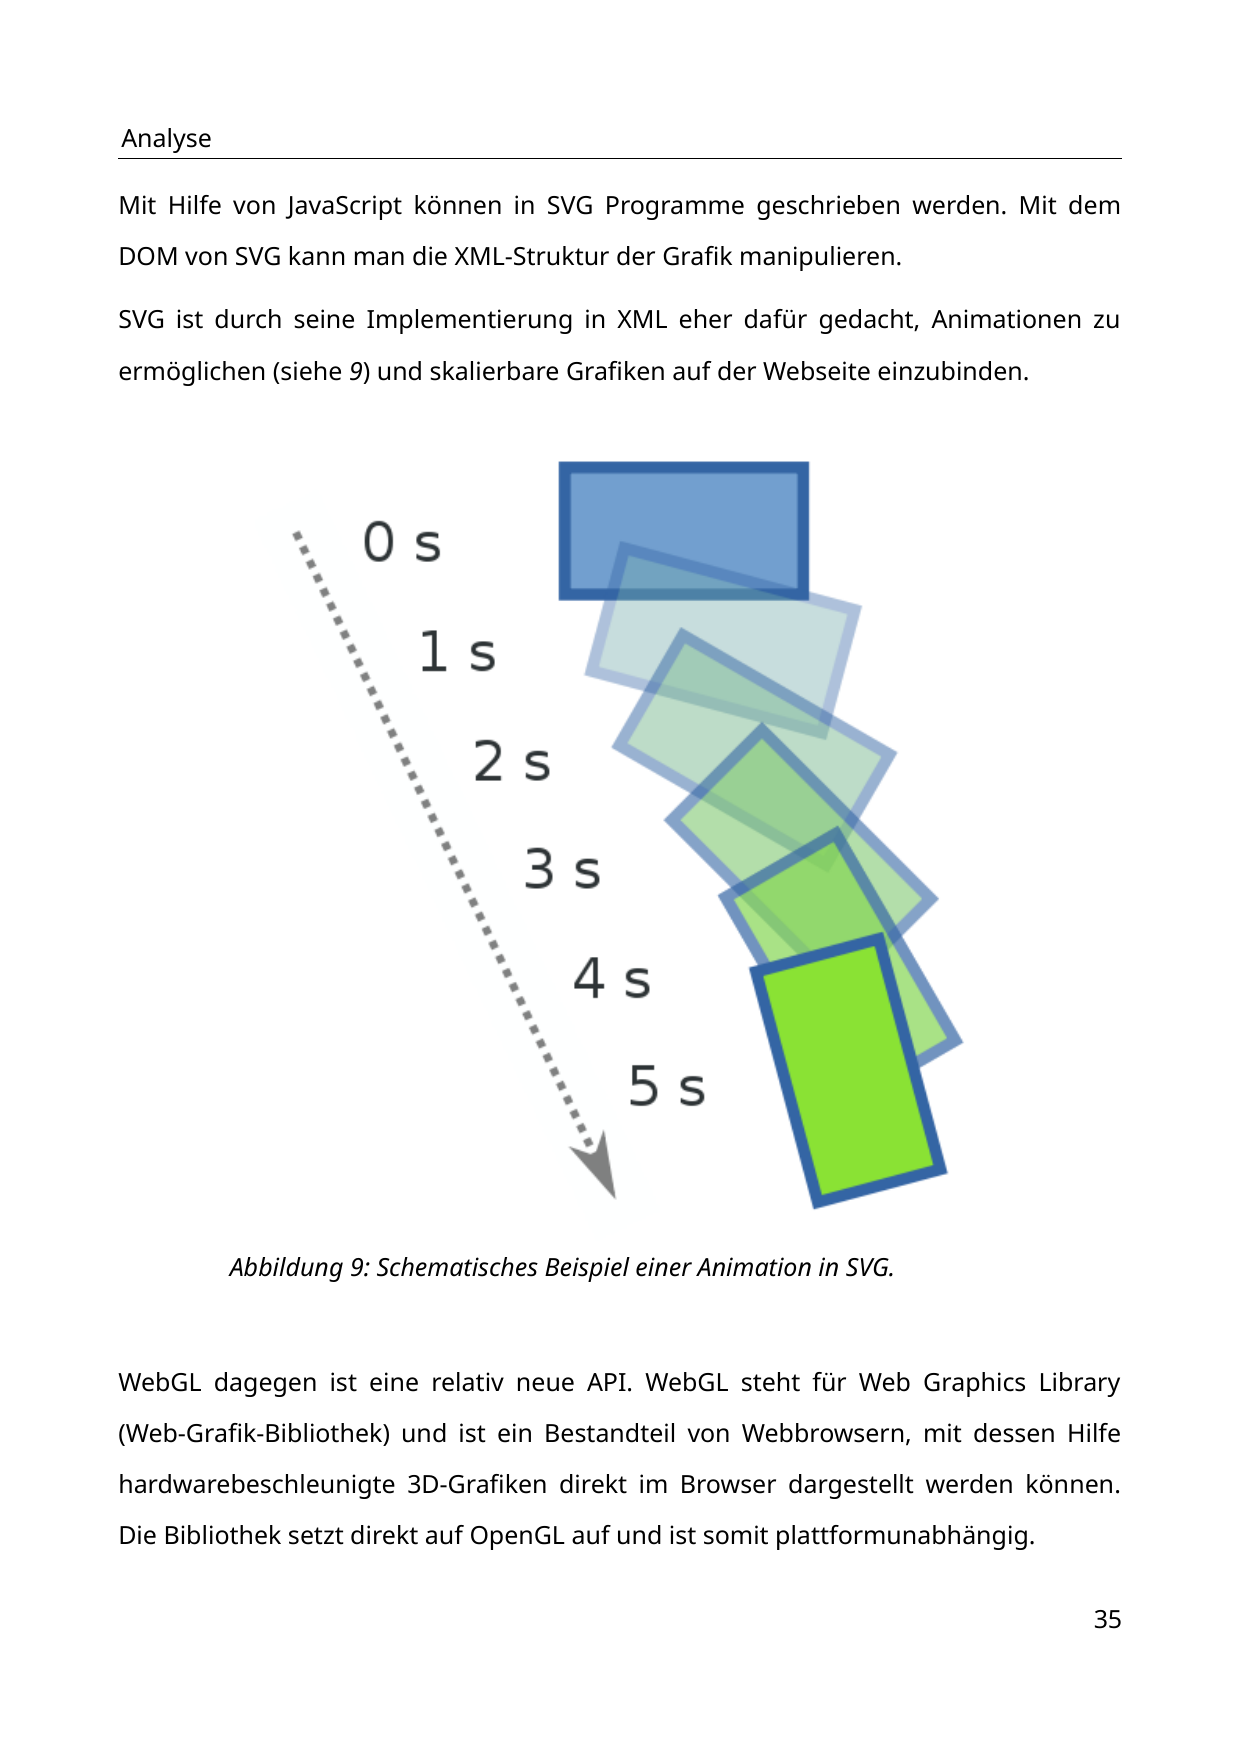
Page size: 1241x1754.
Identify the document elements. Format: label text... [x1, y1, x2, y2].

picture [229, 429, 1011, 1250]
text SVG ist durch seine Implementierung in XML eher dafür gedacht, Animationen zu ermöglichen (siehe Abbildung 9) und skalierbare Grafiken auf der Webseite einzubinden. [118, 302, 1122, 387]
text Mit Hilfe von JavaScript können in SVG Programme geschrieben werden. Mit dem DOM von SVG kann man die XML-Struktur der Grafik manipulieren. [118, 188, 1122, 273]
text Abbildung 9: Schematisches Beispiel einer Animation in SVG. [229, 1250, 1011, 1284]
text WebGL dagegen ist eine relativ neue API. WebGL steht für Web Graphics Library (Web-Grafik-Bibliothek) und ist ein Bestandteil von Webbrowsern, mit dessen Hilfe hardwarebeschleunigte 3D-Grafiken direkt im Browser dargestellt werden können. Die Bibliothek setzt direkt auf OpenGL auf und ist somit plattformunabhängig. [118, 1364, 1122, 1551]
